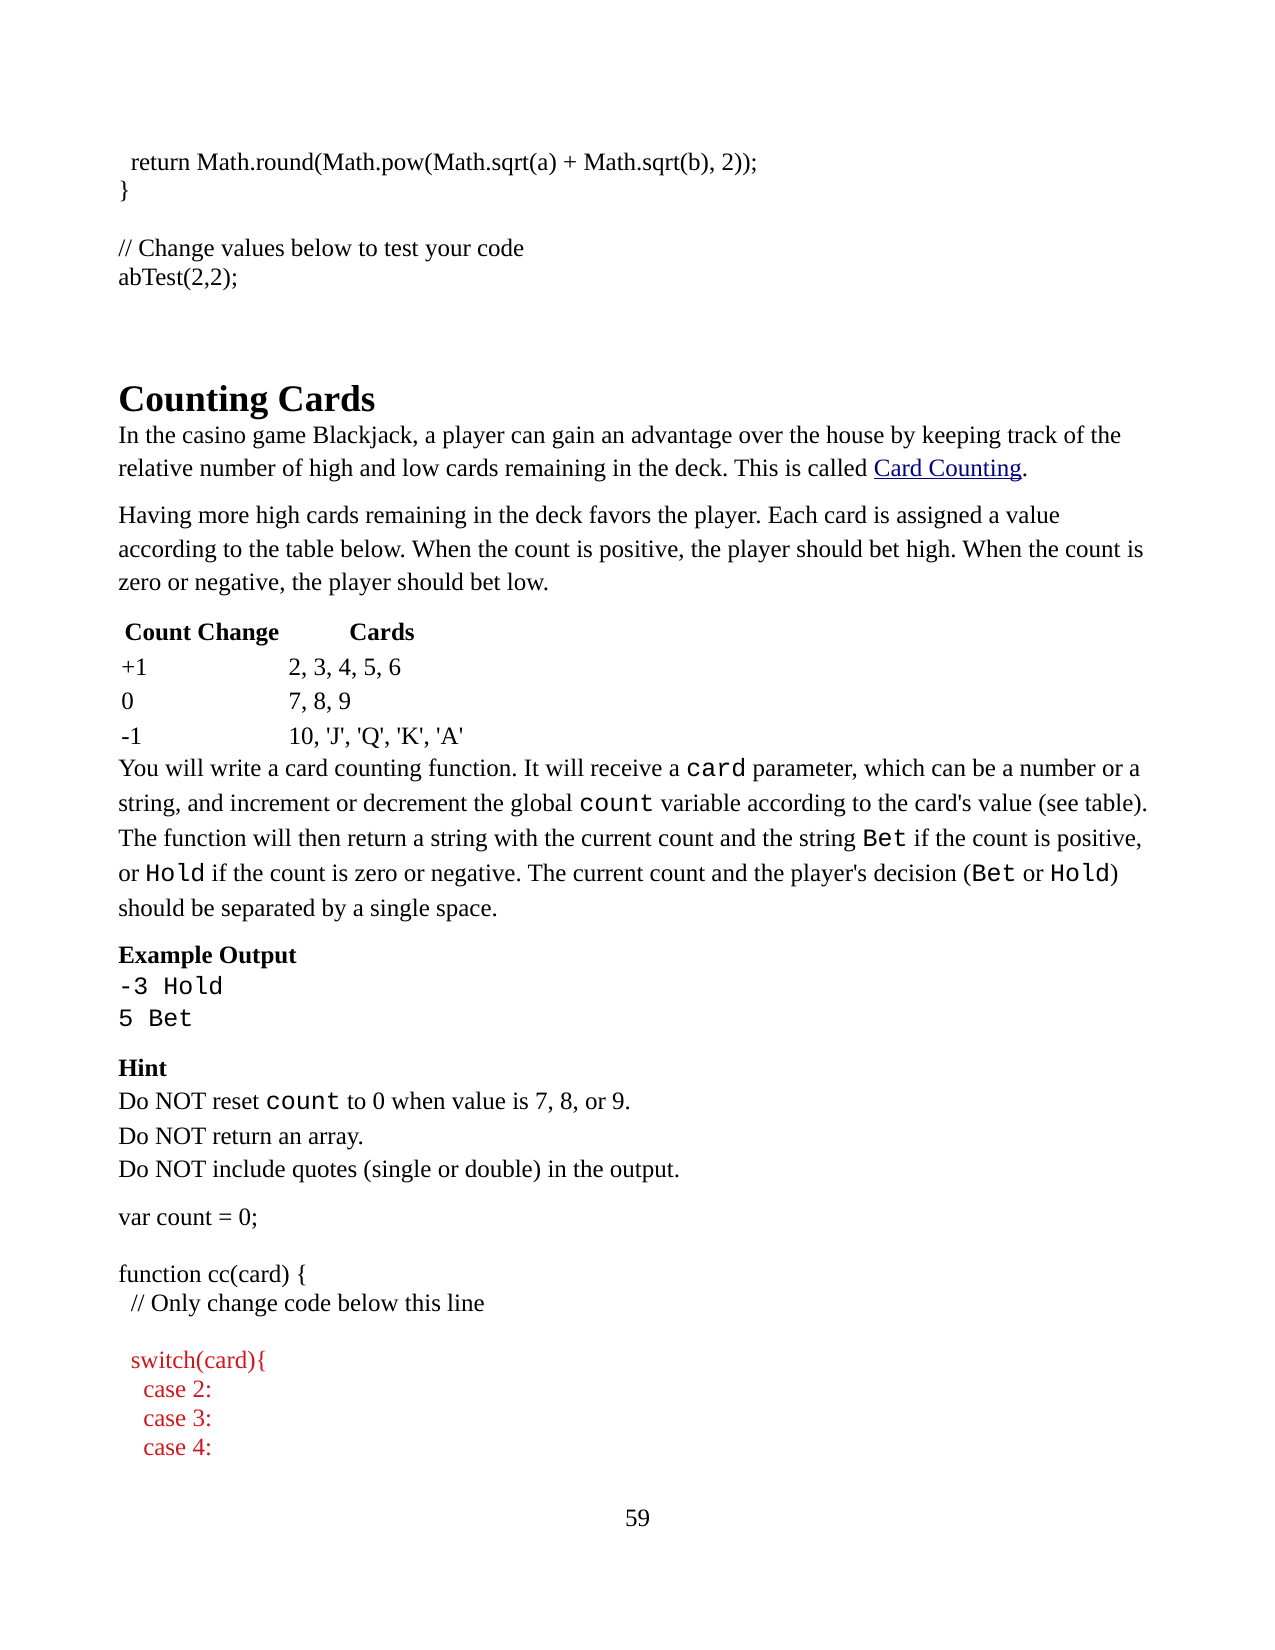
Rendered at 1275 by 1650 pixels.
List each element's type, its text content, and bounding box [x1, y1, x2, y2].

table_cell -1 [118, 718, 285, 753]
text Hint Do NOT reset count to 0 when value is 7, 8, or 9. Do NOT return an array. Do NOT include quotes (single or double) in the output. [118, 1053, 1157, 1183]
table_cell 10, 'J', 'Q', 'K', 'A' [285, 718, 478, 753]
text var count = 0; [118, 1202, 1157, 1231]
text abTest(2,2); [118, 262, 1157, 291]
subtitle Counting Cards [118, 377, 1157, 420]
table_header Cards [285, 614, 478, 649]
text case 4: [118, 1432, 1157, 1461]
table_cell 7, 8, 9 [285, 684, 478, 718]
text switch(card){ [118, 1346, 1157, 1374]
text function cc(card) { [118, 1259, 1157, 1288]
text In the casino game Blackjack, a player can gain an advantage over the house by keeping track of the relative number of high and low cards remaining in the deck. This is called Card Counting. [118, 420, 1157, 482]
table_header Count Change [118, 614, 285, 649]
text return Math.round(Math.pow(Math.sqrt(a) + Math.sqrt(b), 2)); [118, 147, 1157, 176]
text } [118, 176, 1157, 204]
text // Change values below to test your code [118, 233, 1157, 262]
text You will write a card counting function. It will receive a card parameter, which can be a number or a string, and increment or decrement the global count variable according to the card's value (see table). The function will then return a string with the current count and the string Bet if the count is positive, or Hold if the count is zero or negative. The current count and the player's decision (Bet or Hold) should be separated by a single space. [118, 753, 1157, 922]
text Example Output -3 Hold 5 Bet [118, 941, 1157, 1034]
table_cell 0 [118, 684, 285, 718]
text case 2: [118, 1374, 1157, 1403]
text case 3: [118, 1403, 1157, 1432]
table_cell +1 [118, 649, 285, 683]
table_cell 2, 3, 4, 5, 6 [285, 649, 478, 683]
text // Only change code below this line [118, 1288, 1157, 1317]
text Having more high cards remaining in the deck favors the player. Each card is assigned a value according to the table below. When the count is positive, the player should bet high. When the count is zero or negative, the player should bet low. [118, 501, 1157, 595]
